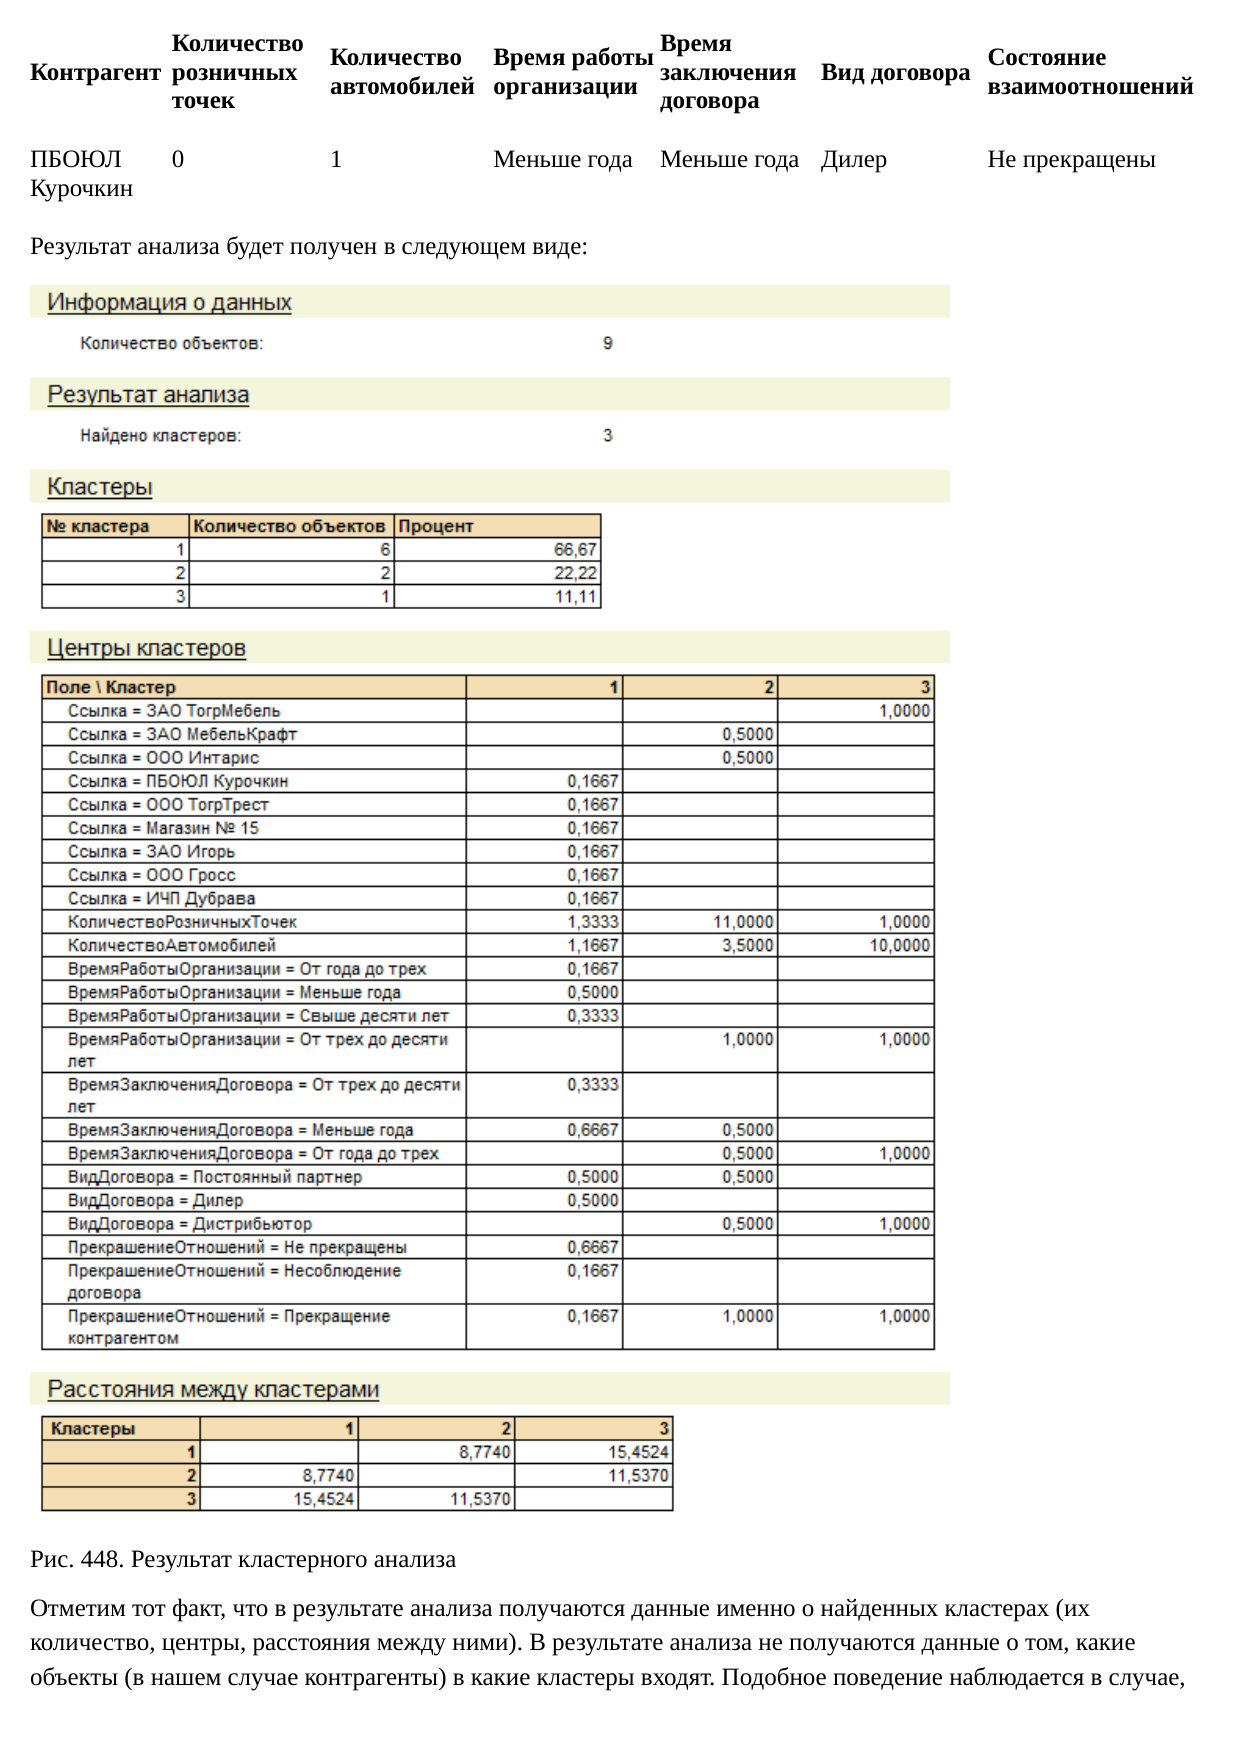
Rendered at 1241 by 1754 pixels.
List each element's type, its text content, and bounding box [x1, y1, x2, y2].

table_cell Меньше года [660, 144, 821, 231]
table_cell 1 [330, 144, 493, 231]
table_header Время работы организации [493, 28, 660, 144]
table_header Время заключения договора [660, 28, 821, 144]
table_header Вид договора [821, 28, 987, 144]
text Отметим тот факт, что в результате анализа получаются данные именно о найденных кластерах (их количество, центры, расстояния между ними). В результате анализа не получаются данные о том, какие объекты (в нашем случае контрагенты) в какие кластеры входят. Подобное поведение наблюдается в случае, [30, 1593, 1211, 1691]
table_cell ПБОЮЛ Курочкин [30, 144, 172, 231]
table_header Количество автомобилей [330, 28, 493, 144]
picture [29, 280, 950, 1524]
table_header Количество розничных точек [172, 28, 330, 144]
text Рис. 448. Результат кластерного анализа [30, 1544, 1211, 1573]
table_header Состояние взаимоотношений [987, 28, 1211, 144]
text Результат анализа будет получен в следующем виде: [30, 231, 1211, 259]
table_cell 0 [172, 144, 330, 231]
table_header Контрагент [30, 28, 172, 144]
table_cell Дилер [821, 144, 987, 231]
table_cell Не прекращены [987, 144, 1211, 231]
table_cell Меньше года [493, 144, 660, 231]
